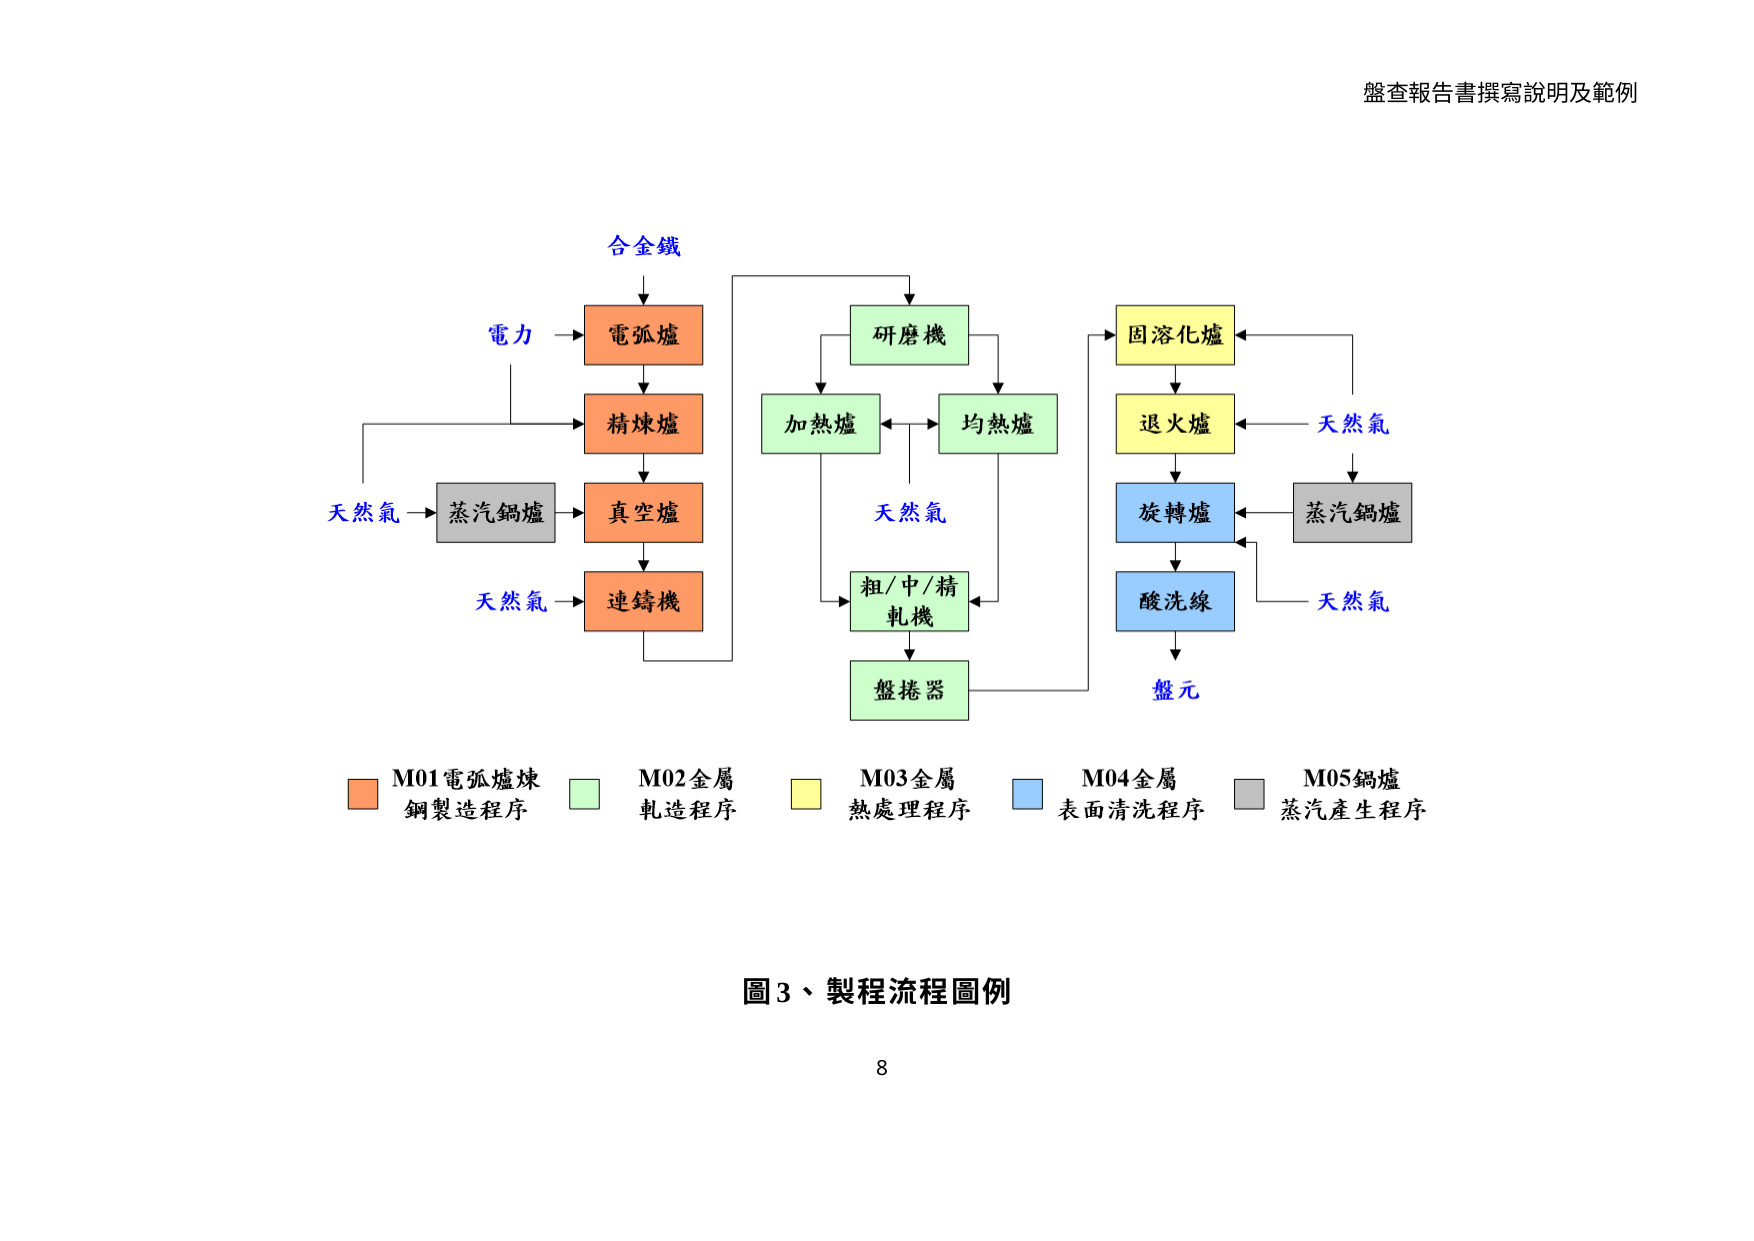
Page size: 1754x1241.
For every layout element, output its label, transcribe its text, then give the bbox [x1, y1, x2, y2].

text 圖3、製程流程圖例 [153, 907, 1601, 1032]
